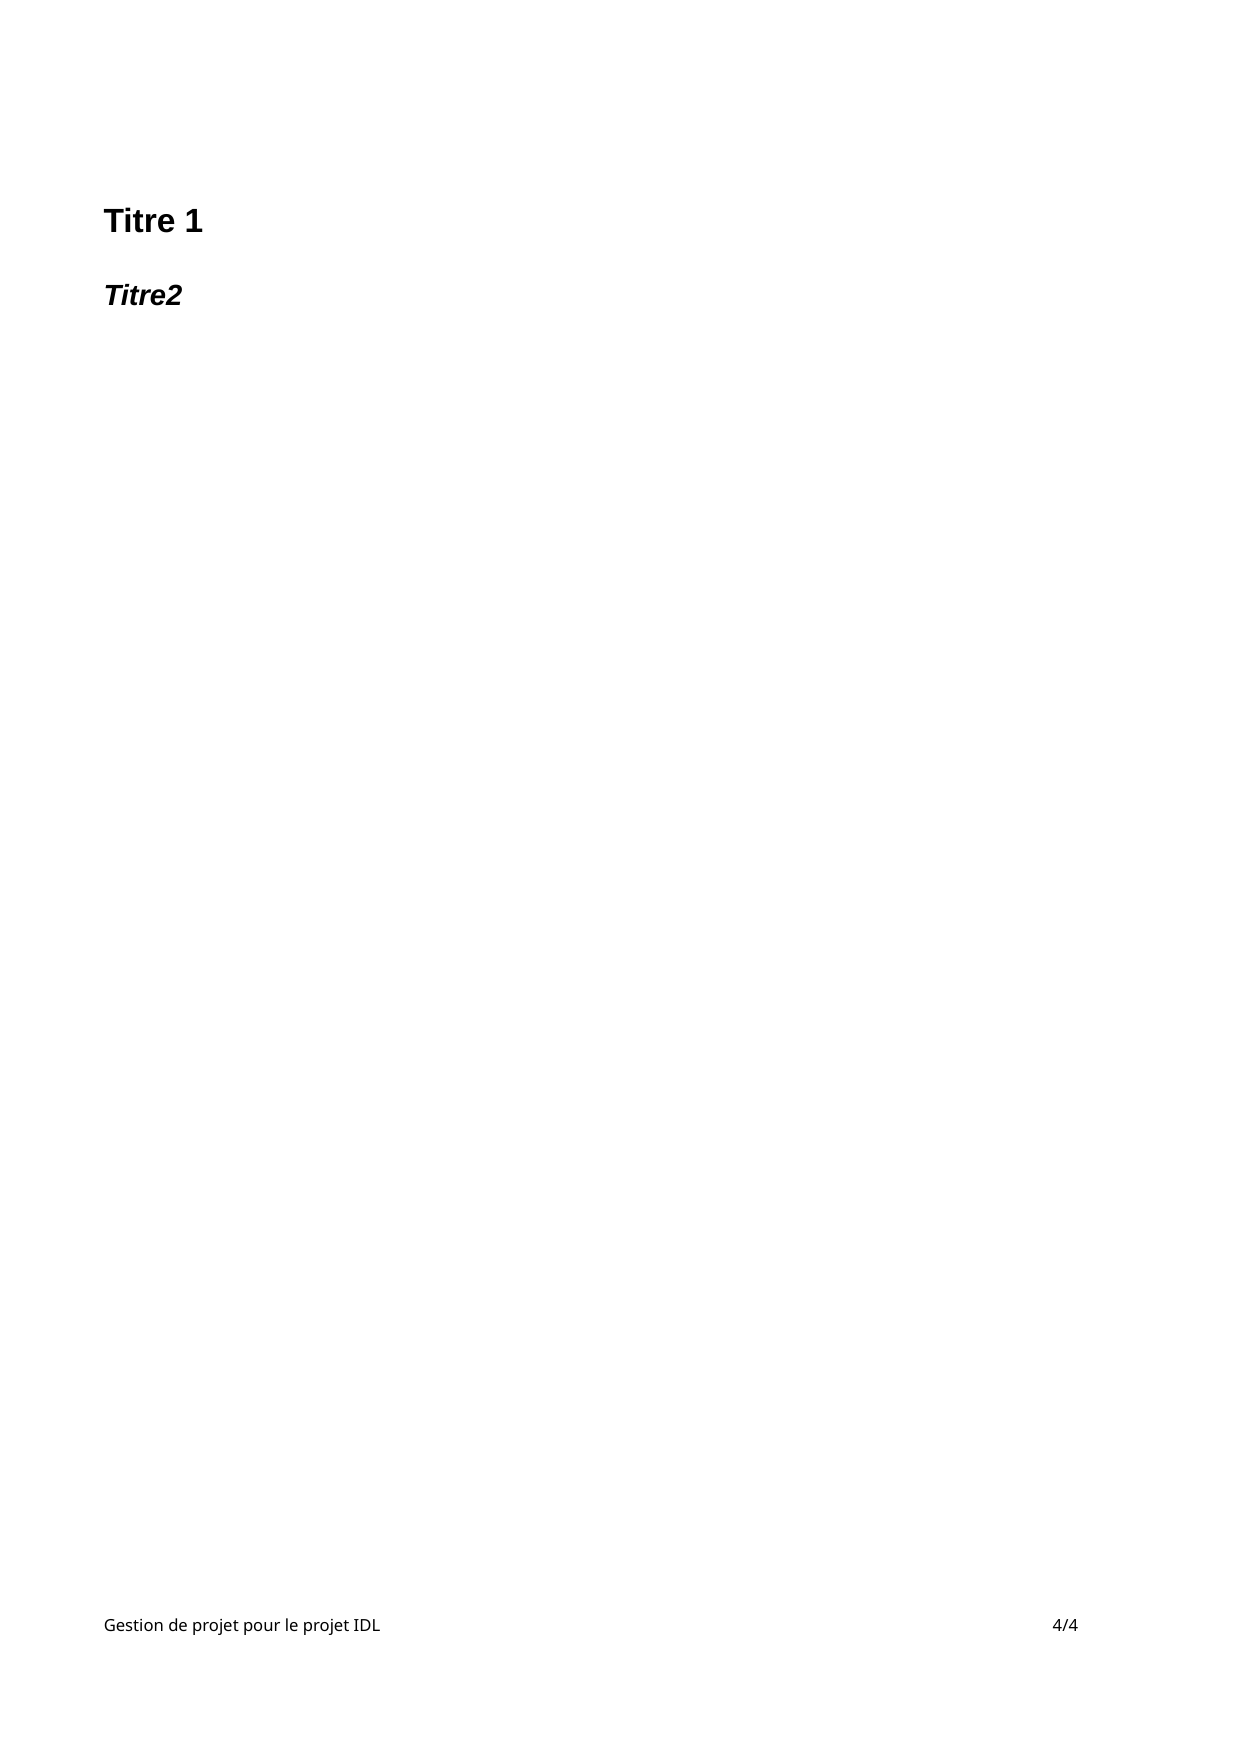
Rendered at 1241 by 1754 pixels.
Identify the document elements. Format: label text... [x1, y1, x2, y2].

subtitle Titre 1 [103, 201, 1078, 240]
subtitle Titre2 [103, 277, 1078, 311]
